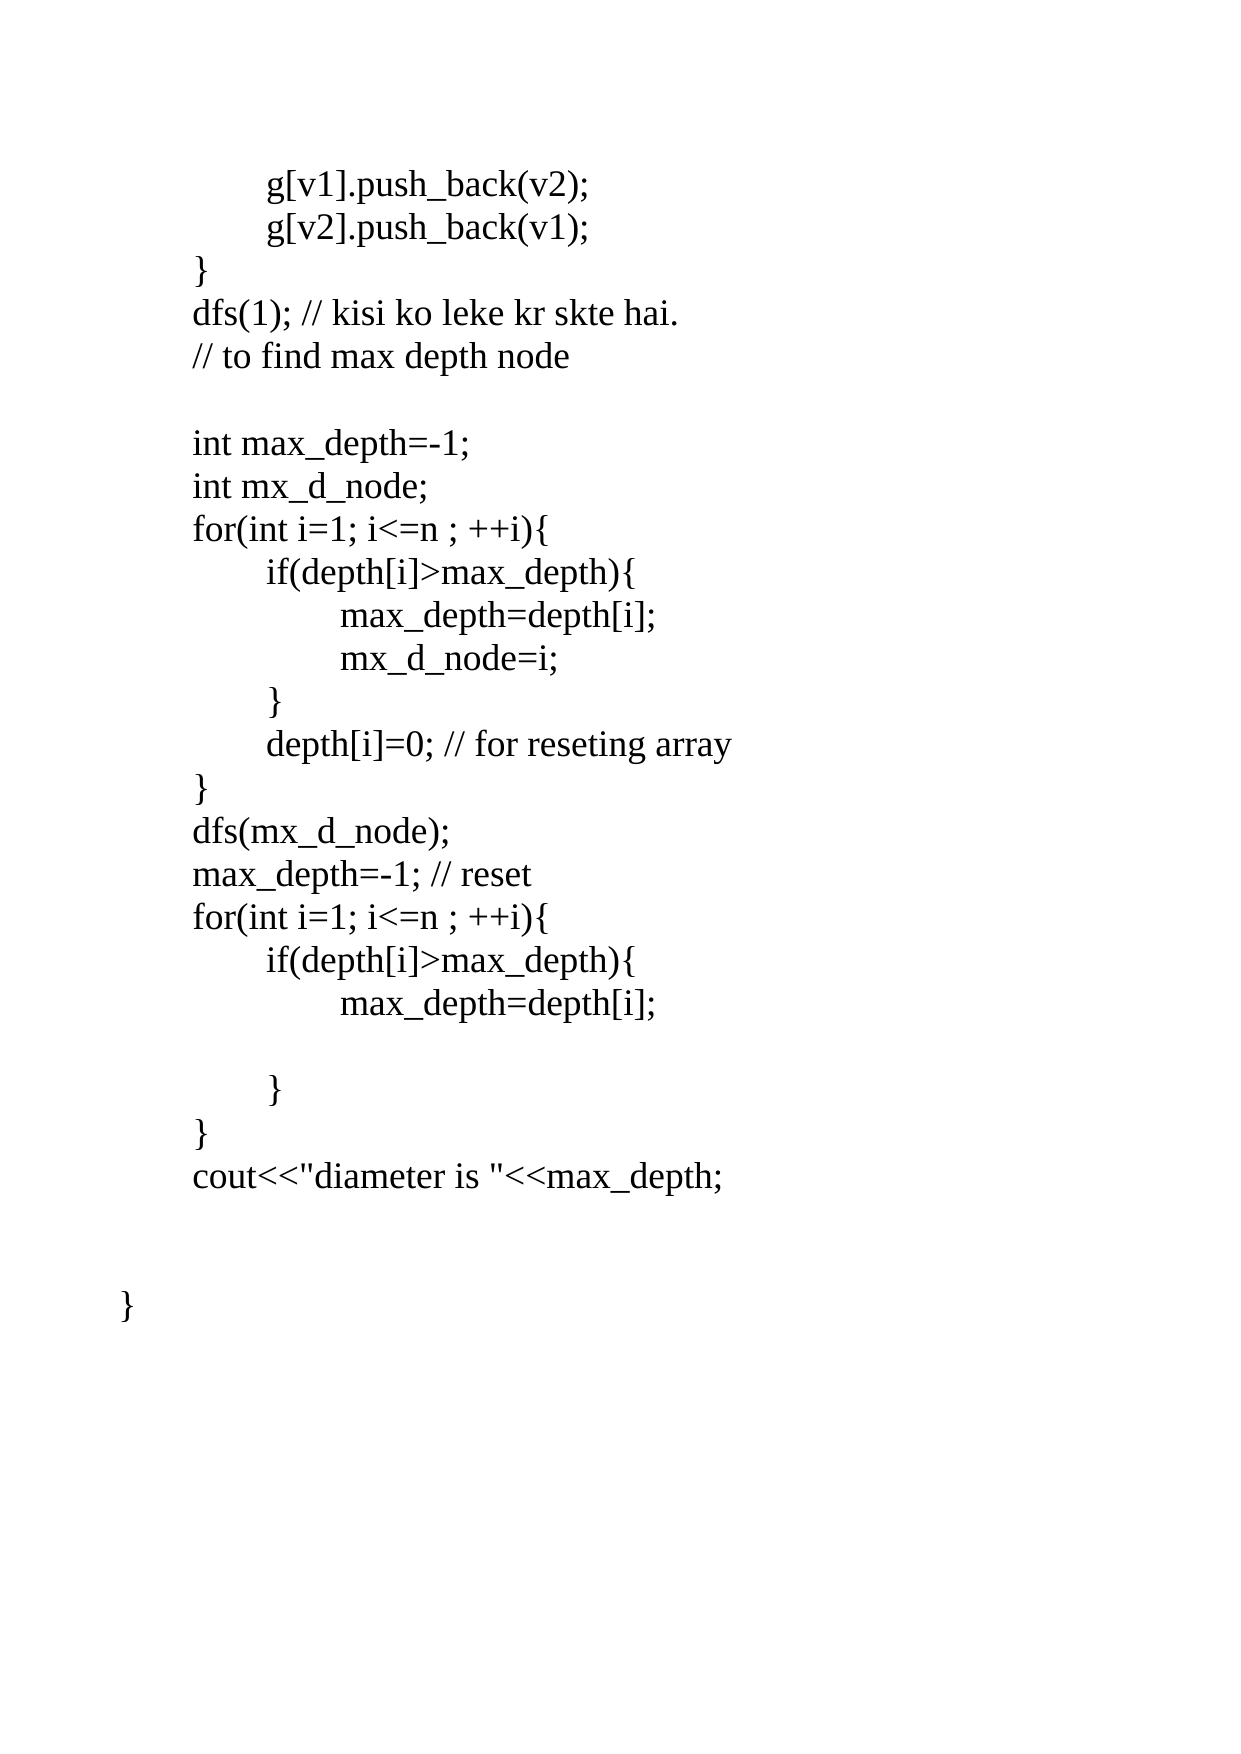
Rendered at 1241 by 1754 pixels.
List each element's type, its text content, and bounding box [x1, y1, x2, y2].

text max_depth=-1; // reset [118, 851, 1122, 894]
text // to find max depth node [118, 334, 1122, 377]
text } [118, 1067, 1122, 1110]
text } [118, 1110, 1122, 1153]
text if(depth[i]>max_depth){ [118, 549, 1122, 592]
text } [118, 679, 1122, 722]
text } [118, 765, 1122, 808]
text for(int i=1; i<=n ; ++i){ [118, 506, 1122, 549]
text g[v1].push_back(v2); [118, 161, 1122, 204]
text int max_depth=-1; [118, 420, 1122, 463]
text int mx_d_node; [118, 463, 1122, 506]
text max_depth=depth[i]; [118, 592, 1122, 636]
text max_depth=depth[i]; [118, 981, 1122, 1024]
text } [118, 247, 1122, 291]
text depth[i]=0; // for reseting array [118, 722, 1122, 765]
text for(int i=1; i<=n ; ++i){ [118, 894, 1122, 937]
text g[v2].push_back(v1); [118, 204, 1122, 247]
text dfs(1); // kisi ko leke kr skte hai. [118, 291, 1122, 334]
text mx_d_node=i; [118, 636, 1122, 679]
text cout<<"diameter is "<<max_depth; [118, 1153, 1122, 1196]
text dfs(mx_d_node); [118, 808, 1122, 851]
text if(depth[i]>max_depth){ [118, 937, 1122, 981]
text } [118, 1282, 1122, 1326]
